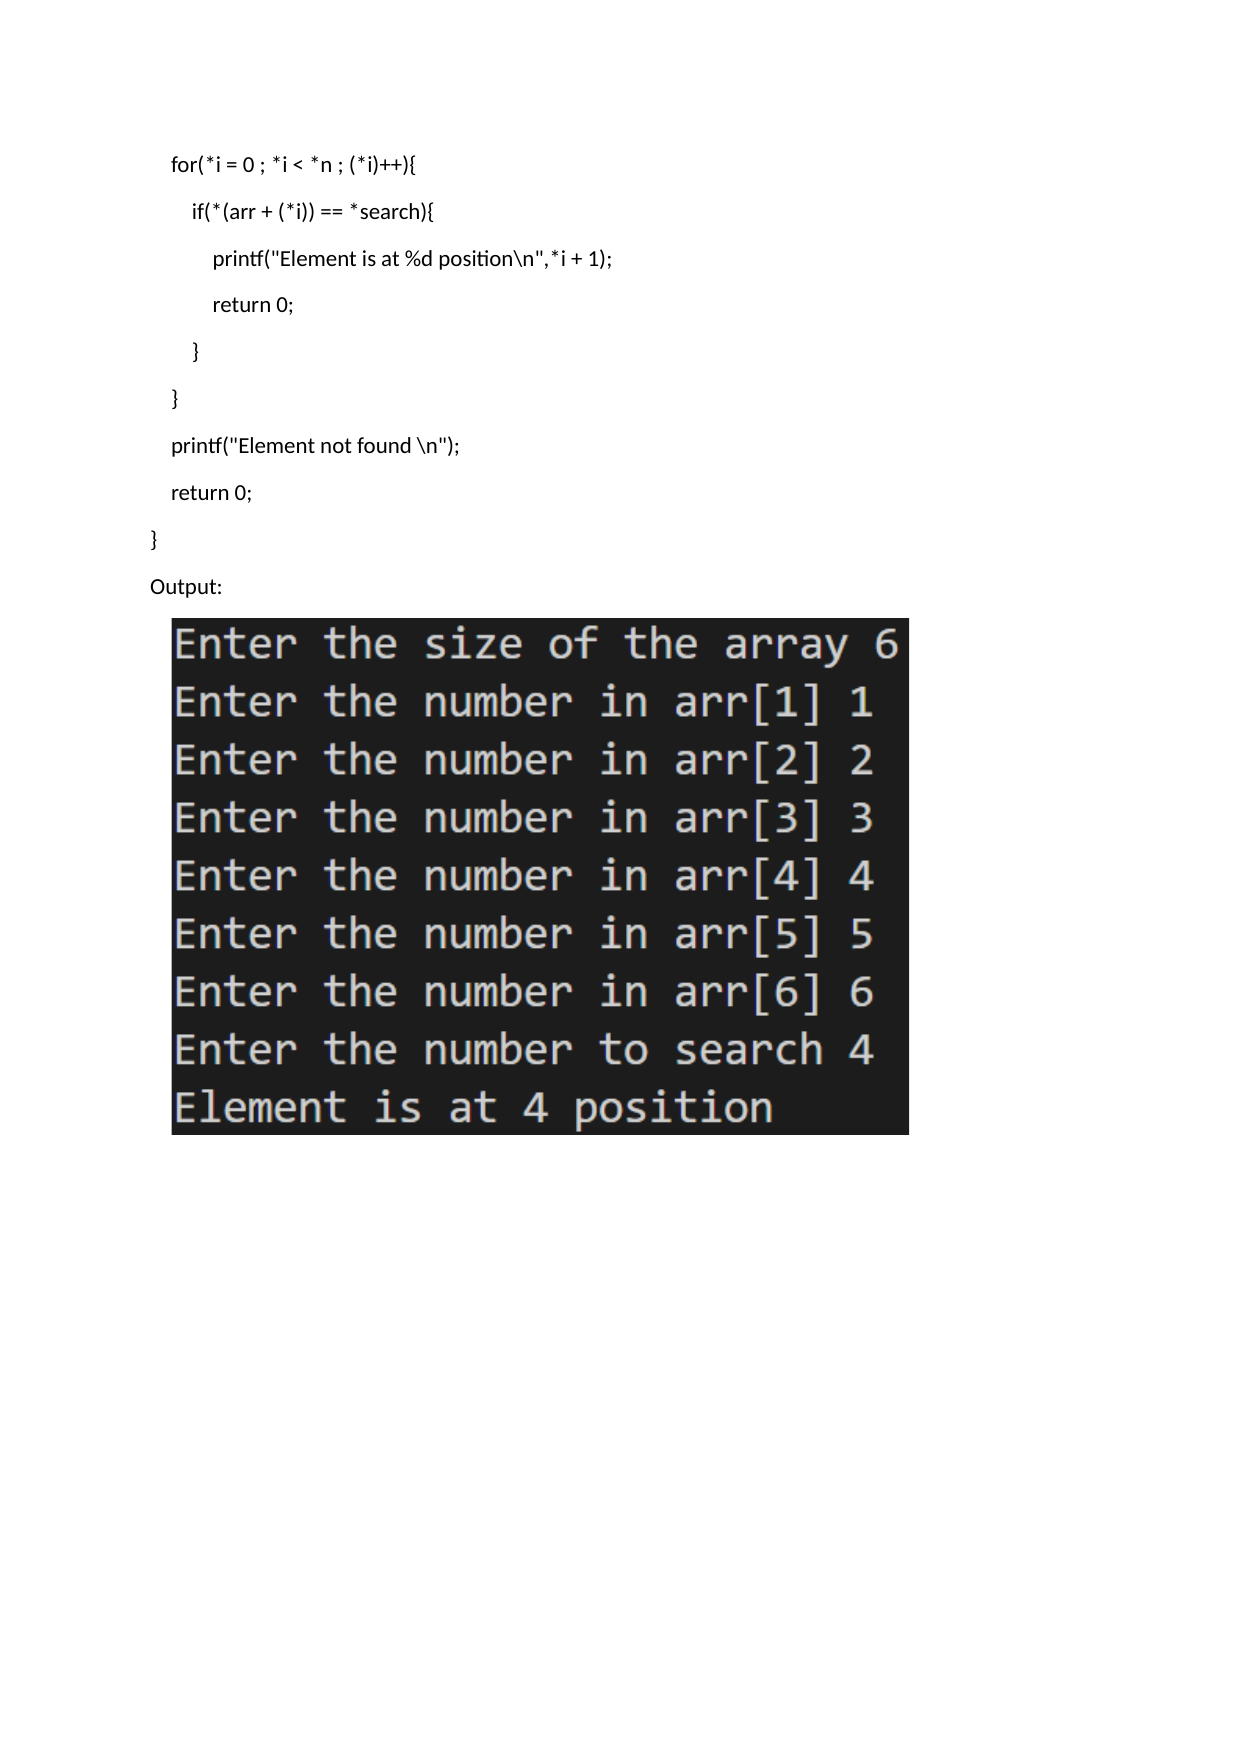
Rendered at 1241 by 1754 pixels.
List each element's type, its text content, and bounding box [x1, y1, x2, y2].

text for(*i = 0 ; *i < *n ; (*i)++){ [150, 150, 1090, 178]
text return 0; [150, 291, 1090, 319]
text printf("Element not found \n"); [150, 431, 1090, 459]
text return 0; [150, 478, 1090, 506]
text } [150, 337, 1090, 366]
text printf("Element is at %d position\n",*i + 1); [150, 244, 1090, 272]
text } [150, 384, 1090, 412]
text Output: [150, 572, 1090, 600]
text } [150, 525, 1090, 553]
text if(*(arr + (*i)) == *search){ [150, 197, 1090, 225]
picture [171, 618, 910, 1135]
